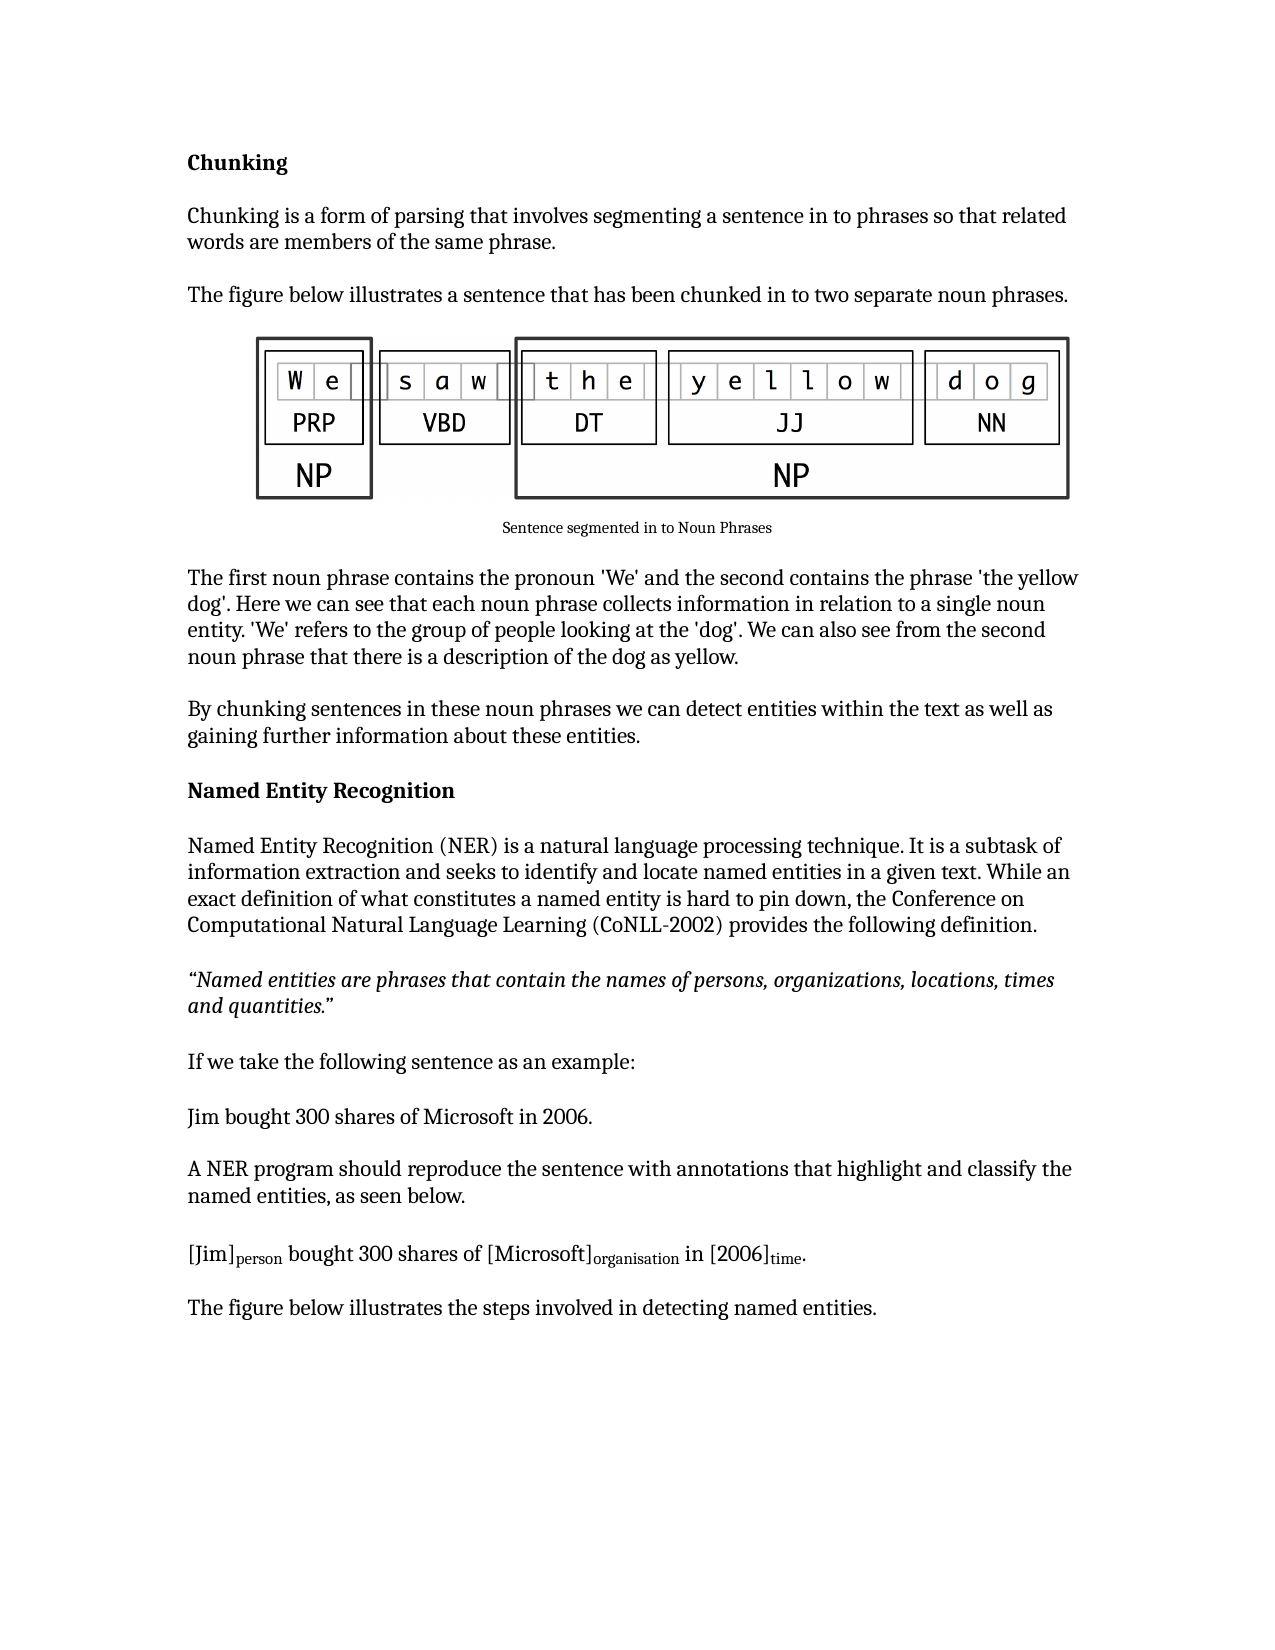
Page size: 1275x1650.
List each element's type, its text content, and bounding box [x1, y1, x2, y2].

text A NER program should reproduce the sentence with annotations that highlight and classify the named entities, as seen below. [187, 1156, 1087, 1209]
text The figure below illustrates the steps involved in detecting named entities. [187, 1295, 1087, 1322]
text The first noun phrase contains the pronoun 'We' and the second contains the phrase 'the yellow dog'. Here we can see that each noun phrase collects information in relation to a single noun entity. 'We' refers to the group of people looking at the 'dog'. We can also see from the second noun phrase that there is a description of the dog as yellow. [187, 564, 1087, 670]
text Chunking [187, 150, 1087, 176]
text Named Entity Recognition [187, 778, 1087, 804]
text The figure below illustrates a sentence that has been chunked in to two separate noun phrases. [187, 282, 1087, 308]
text By chunking sentences in these noun phrases we can detect entities within the text as well as gaining further information about these entities. [187, 696, 1087, 749]
text Jim bought 300 shares of Microsoft in 2006. [187, 1103, 1087, 1130]
text “Named entities are phrases that contain the names of persons, organizations, locations, times and quantities.” [187, 967, 1087, 1020]
text Sentence segmented in to Noun Phrases [187, 519, 1087, 538]
text Named Entity Recognition (NER) is a natural language processing technique. It is a subtask of information extraction and seeks to identify and locate named entities in a given text. While an exact definition of what constitutes a named entity is hard to pin down, the Conference on Computational Natural Language Learning (CoNLL-2002) provides the following definition. [187, 833, 1087, 938]
text [Jim]person bought 300 shares of [Microsoft]organisation in [2006]time. [187, 1235, 1087, 1269]
text If we take the following sentence as an example: [187, 1048, 1087, 1075]
picture [255, 334, 1071, 502]
text Chunking is a form of parsing that involves segmenting a sentence in to phrases so that related words are members of the same phrase. [187, 203, 1087, 255]
